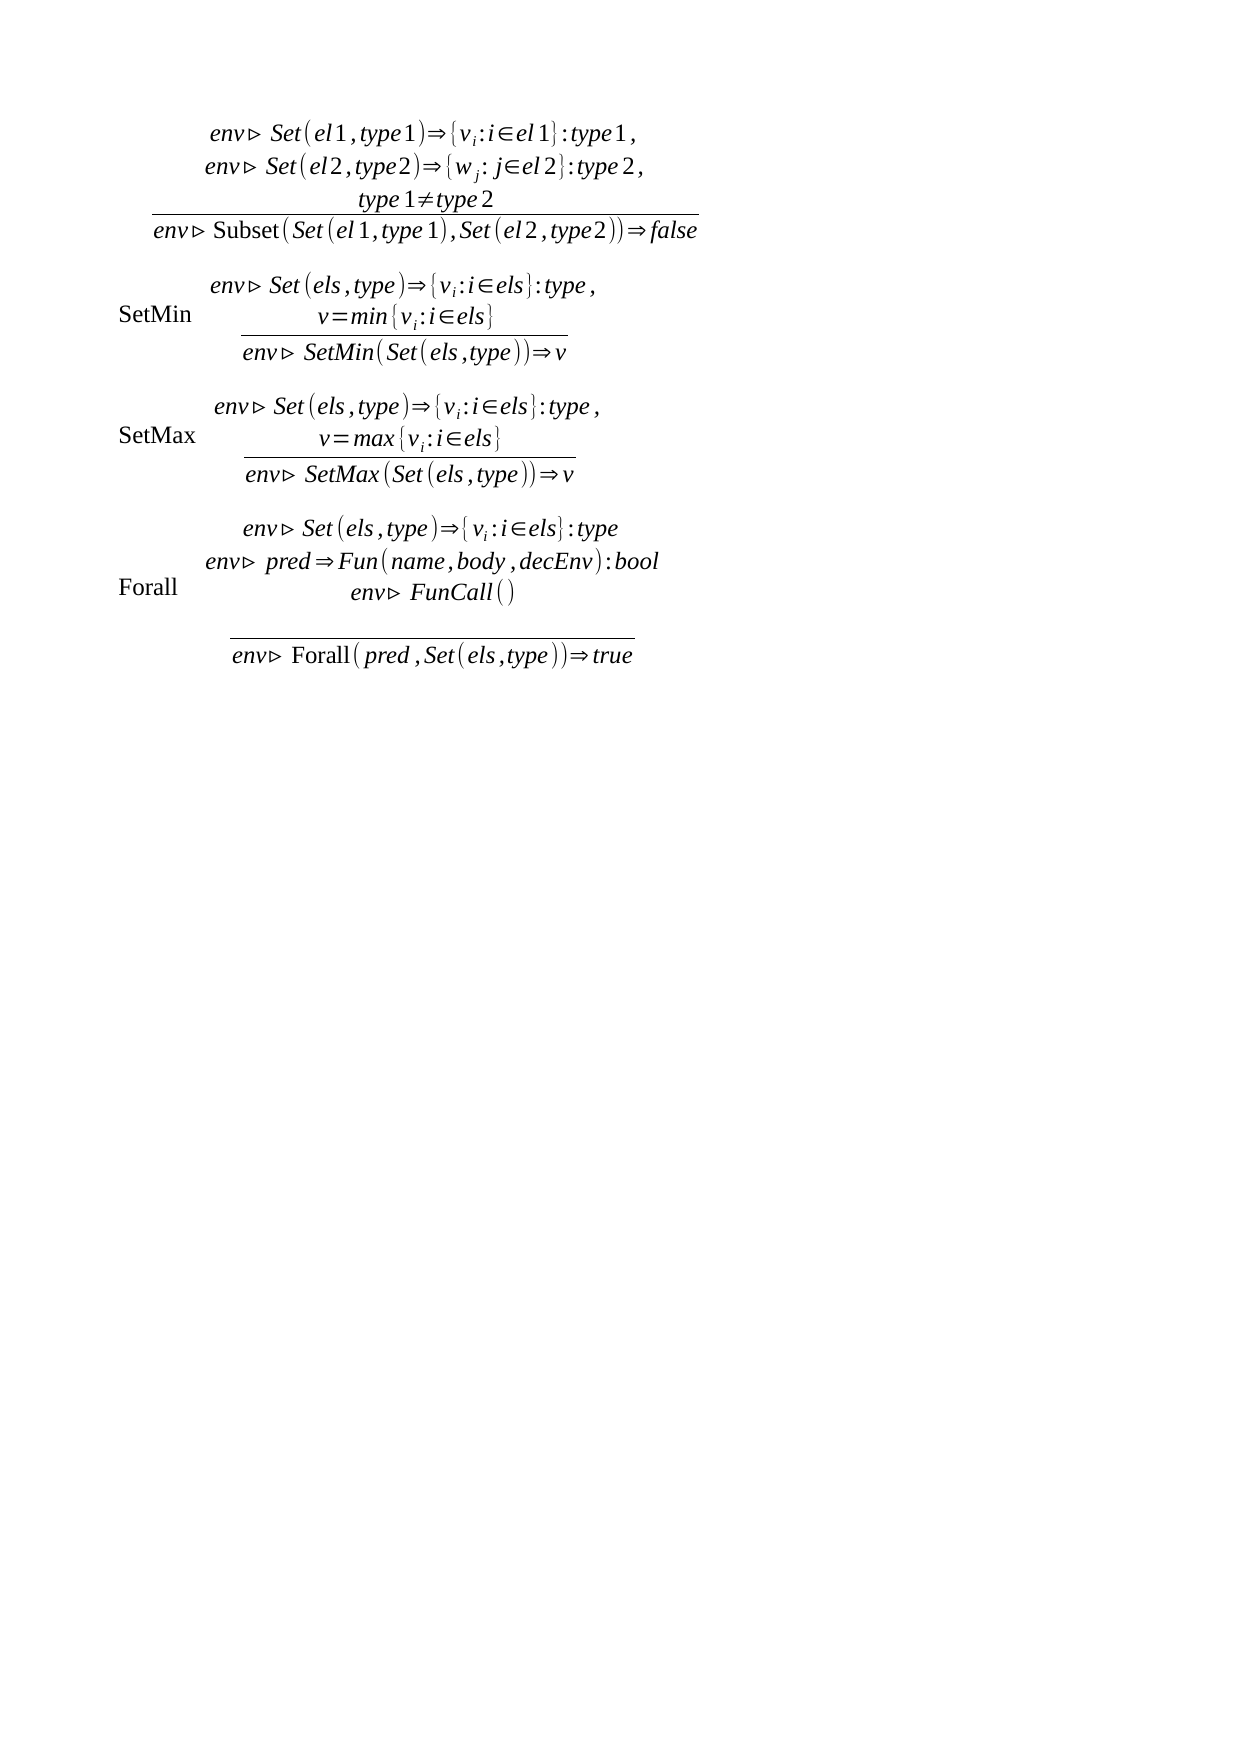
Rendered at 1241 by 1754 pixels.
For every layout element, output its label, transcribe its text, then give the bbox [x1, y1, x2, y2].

text SetMax [118, 391, 1122, 489]
text Forall [118, 513, 1122, 670]
text SetMin [118, 269, 1122, 368]
